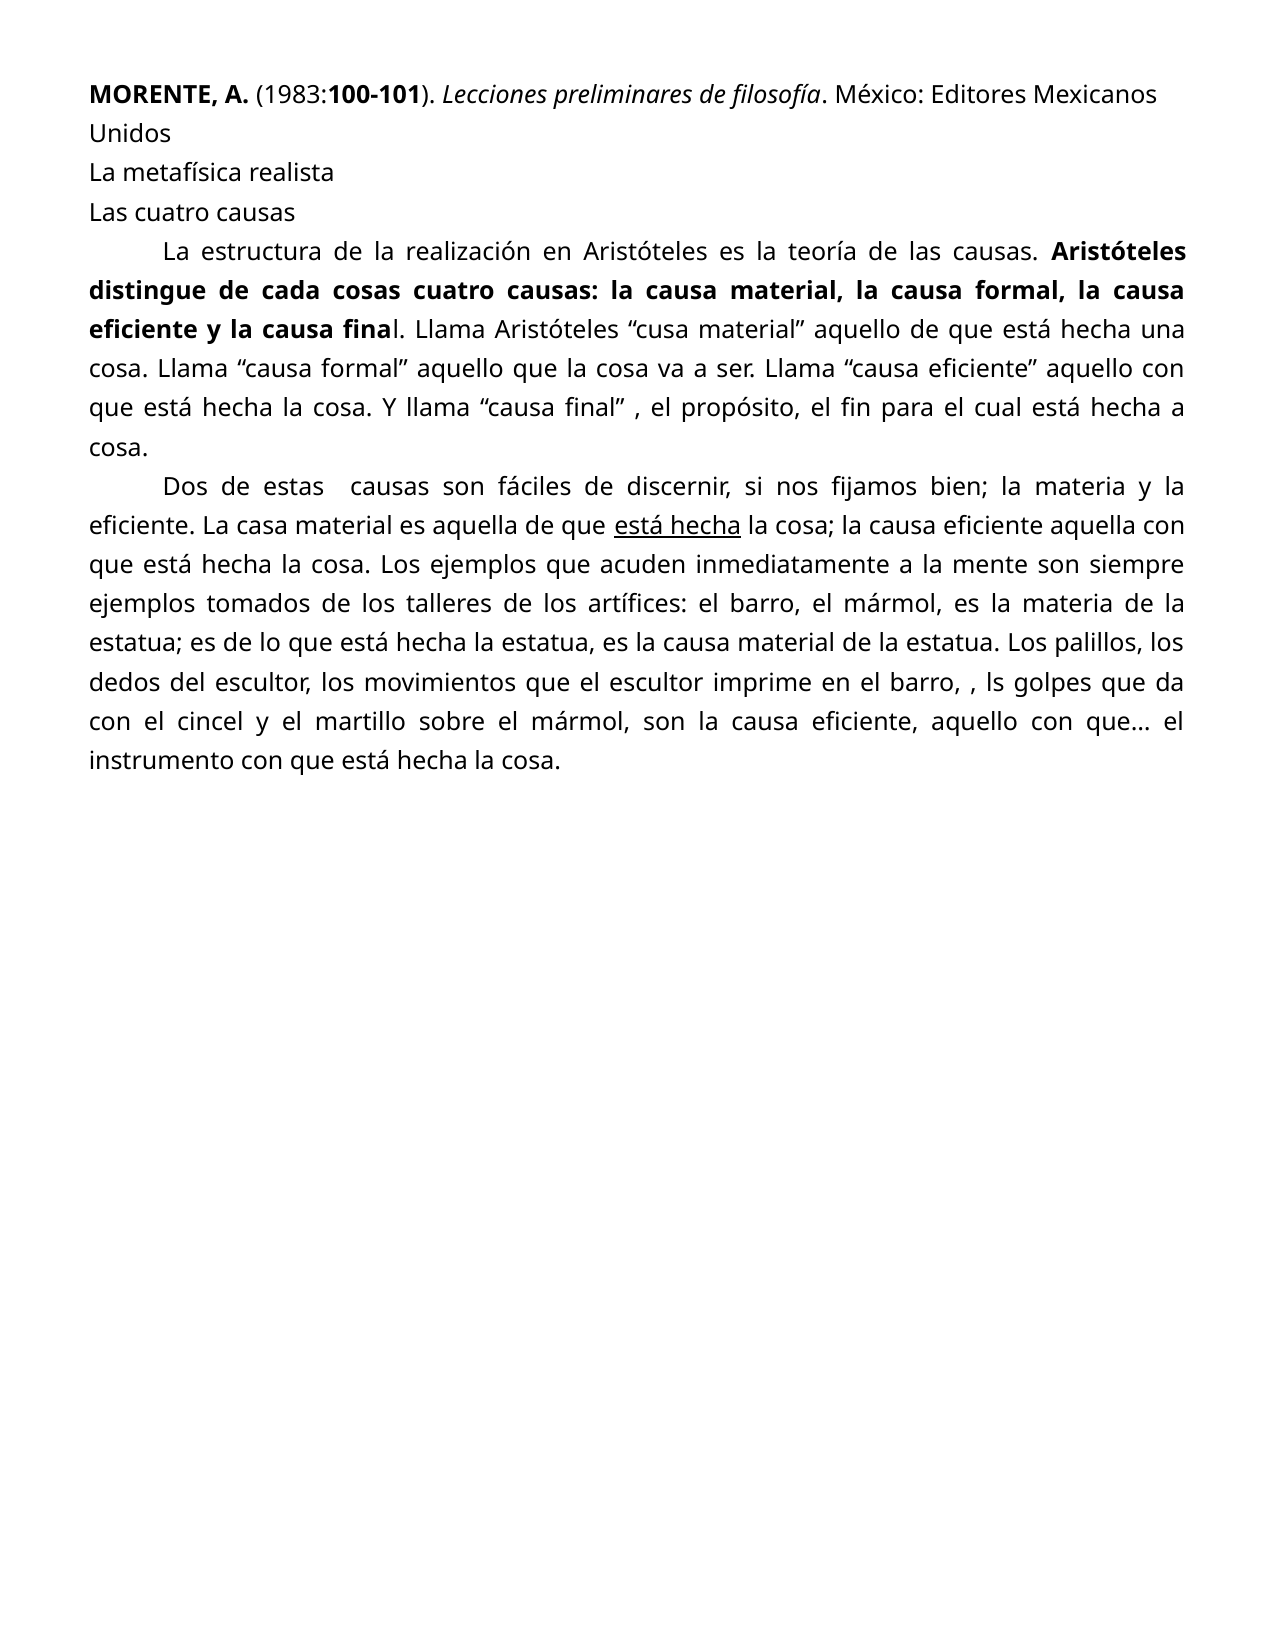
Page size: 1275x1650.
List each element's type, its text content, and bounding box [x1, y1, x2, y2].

text MORENTE, A. (1983:100-101). Lecciones preliminares de filosofía. México: Editores Mexicanos Unidos [88, 77, 1186, 150]
text La estructura de la realización en Aristóteles es la teoría de las causas. Aristóteles distingue de cada cosas cuatro causas: la causa material, la causa formal, la causa eficiente y la causa final. Llama Aristóteles “cusa material” aquello de que está hecha una cosa. Llama “causa formal” aquello que la cosa va a ser. Llama “causa eficiente” aquello con que está hecha la cosa. Y llama “causa final” , el propósito, el fin para el cual está hecha a cosa. [88, 233, 1186, 463]
text La metafísica realista [88, 155, 1186, 189]
text Las cuatro causas [88, 194, 1186, 228]
text Dos de estas causas son fáciles de discernir, si nos fijamos bien; la materia y la eficiente. La casa material es aquella de que está hecha la cosa; la causa eficiente aquella con que está hecha la cosa. Los ejemplos que acuden inmediatamente a la mente son siempre ejemplos tomados de los talleres de los artífices: el barro, el mármol, es la materia de la estatua; es de lo que está hecha la estatua, es la causa material de la estatua. Los palillos, los dedos del escultor, los movimientos que el escultor imprime en el barro, , ls golpes que da con el cincel y el martillo sobre el mármol, son la causa eficiente, aquello con que… el instrumento con que está hecha la cosa. [88, 468, 1186, 777]
